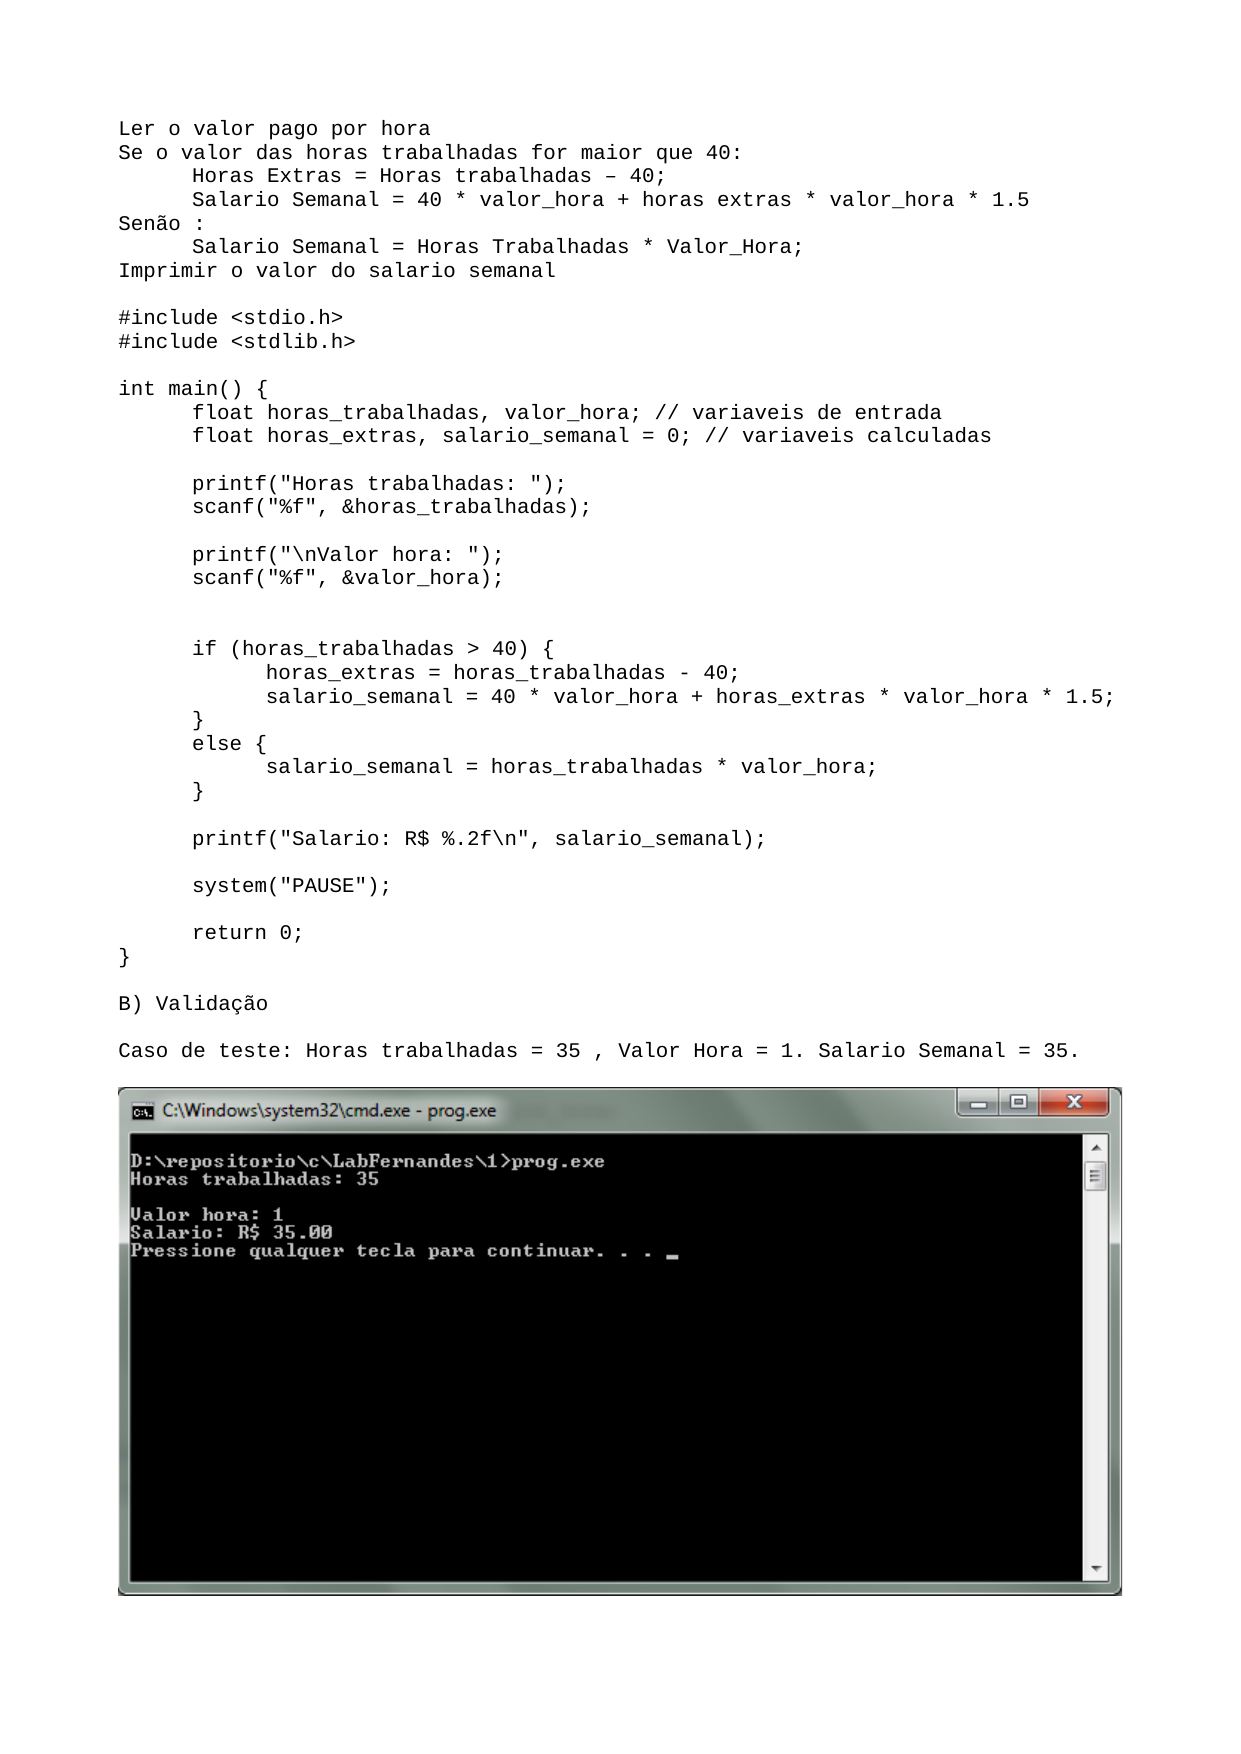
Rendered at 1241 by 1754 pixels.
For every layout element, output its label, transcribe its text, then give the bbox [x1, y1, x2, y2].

text } [118, 780, 1122, 804]
text Se o valor das horas trabalhadas for maior que 40: [118, 142, 1122, 165]
text #include <stdlib.h> [118, 331, 1122, 354]
text salario_semanal = 40 * valor_hora + horas_extras * valor_hora * 1.5; [118, 686, 1122, 709]
text Horas Extras = Horas trabalhadas – 40; [118, 165, 1122, 189]
text printf("Salario: R$ %.2f\n", salario_semanal); [118, 827, 1122, 851]
text if (horas_trabalhadas > 40) { [118, 638, 1122, 662]
text scanf("%f", &horas_trabalhadas); [118, 496, 1122, 520]
text horas_extras = horas_trabalhadas - 40; [118, 662, 1122, 686]
text system("PAUSE"); [118, 875, 1122, 898]
text float horas_extras, salario_semanal = 0; // variaveis calculadas [118, 426, 1122, 449]
text } [118, 946, 1122, 969]
text B) Validação [118, 993, 1122, 1017]
text return 0; [118, 922, 1122, 946]
text Caso de teste: Horas trabalhadas = 35 , Valor Hora = 1. Salario Semanal = 35. [118, 1040, 1122, 1064]
text Salario Semanal = Horas Trabalhadas * Valor_Hora; [118, 236, 1122, 260]
text else { [118, 733, 1122, 757]
picture [118, 1087, 1123, 1596]
text Imprimir o valor do salario semanal [118, 260, 1122, 284]
text Ler o valor pago por hora [118, 118, 1122, 142]
text printf("Horas trabalhadas: "); [118, 473, 1122, 496]
text float horas_trabalhadas, valor_hora; // variaveis de entrada [118, 402, 1122, 426]
text } [118, 709, 1122, 733]
text Salario Semanal = 40 * valor_hora + horas extras * valor_hora * 1.5 [118, 189, 1122, 213]
text scanf("%f", &valor_hora); [118, 567, 1122, 591]
text printf("\nValor hora: "); [118, 544, 1122, 567]
text #include <stdio.h> [118, 307, 1122, 331]
text salario_semanal = horas_trabalhadas * valor_hora; [118, 757, 1122, 780]
text Senão : [118, 213, 1122, 236]
text int main() { [118, 378, 1122, 402]
